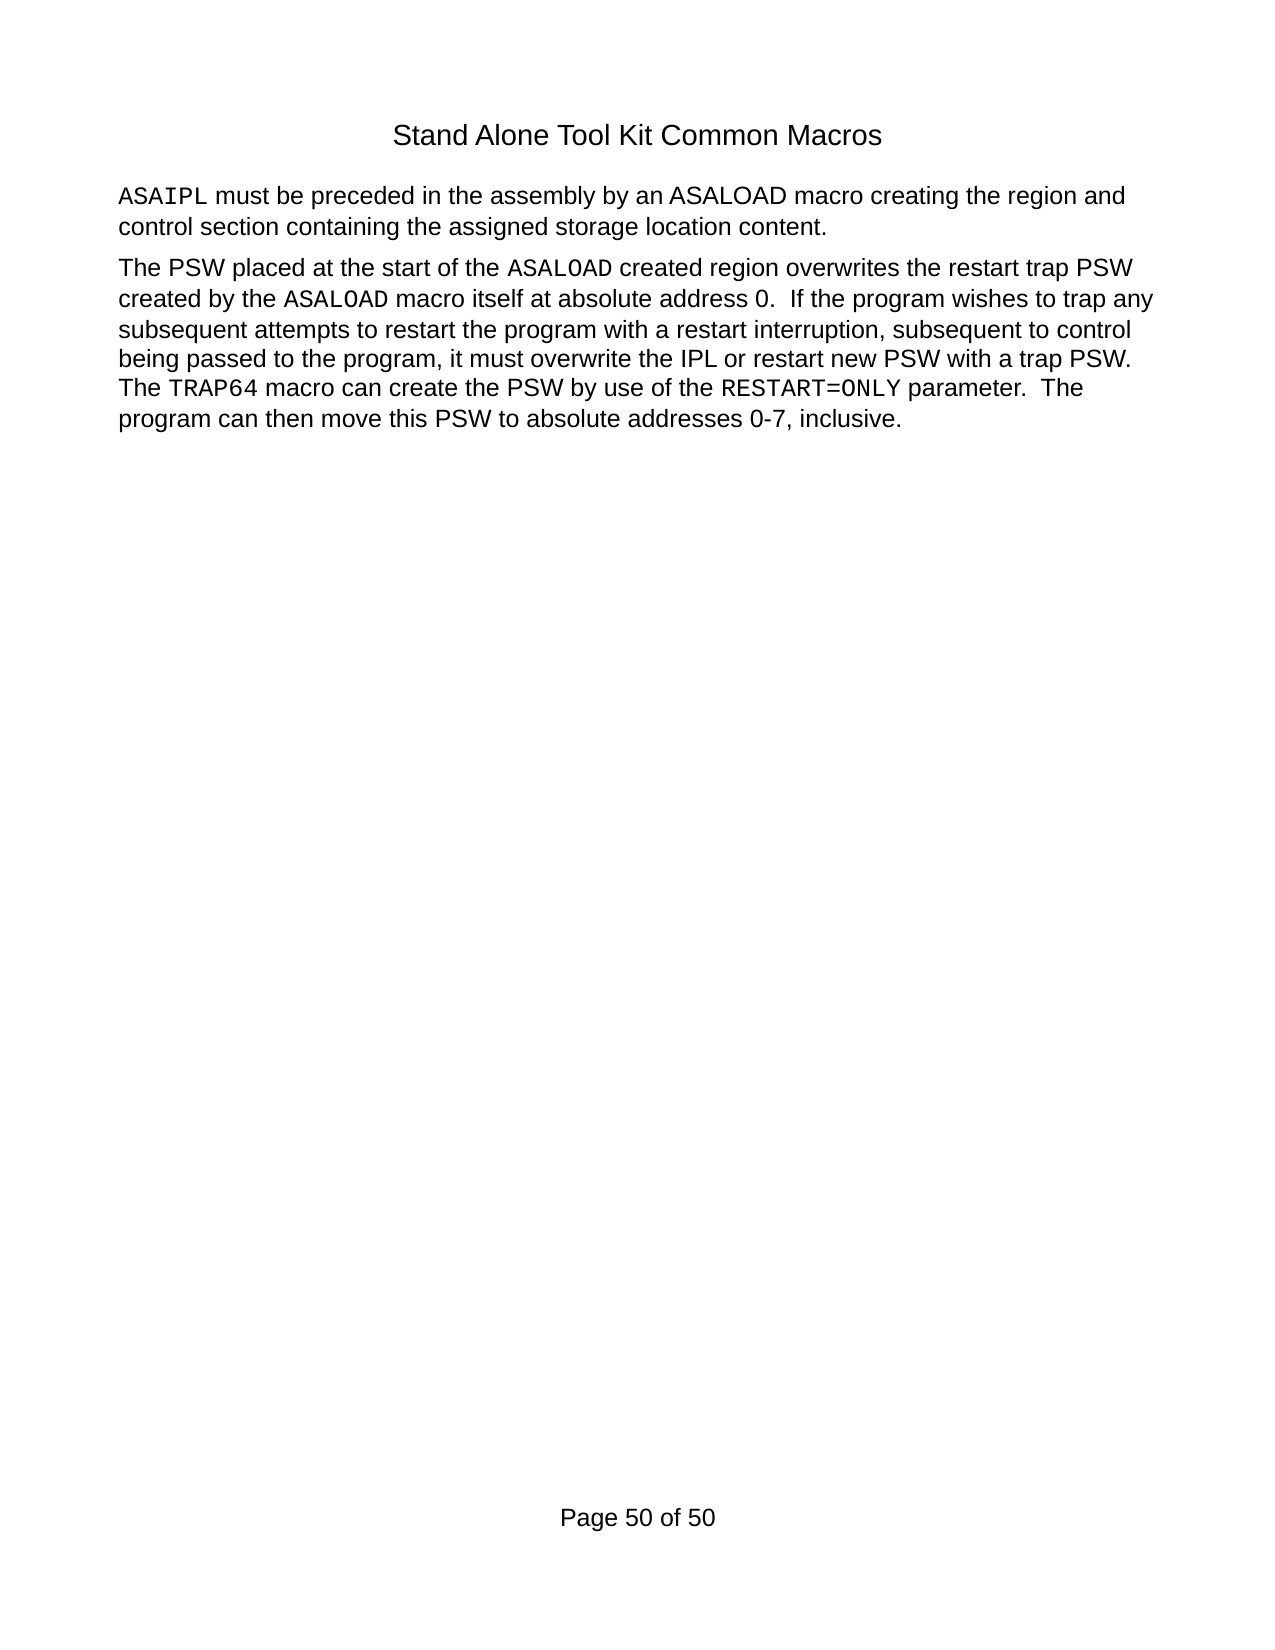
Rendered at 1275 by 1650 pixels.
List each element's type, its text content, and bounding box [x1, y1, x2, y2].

text ASAIPL must be preceded in the assembly by an ASALOAD macro creating the region and control section containing the assigned storage location content. [118, 181, 1157, 241]
text The PSW placed at the start of the ASALOAD created region overwrites the restart trap PSW created by the ASALOAD macro itself at absolute address 0. If the program wishes to trap any subsequent attempts to restart the program with a restart interruption, subsequent to control being passed to the program, it must overwrite the IPL or restart new PSW with a trap PSW. The TRAP64 macro can create the PSW by use of the RESTART=ONLY parameter. The program can then move this PSW to absolute addresses 0-7, inclusive. [118, 253, 1157, 432]
